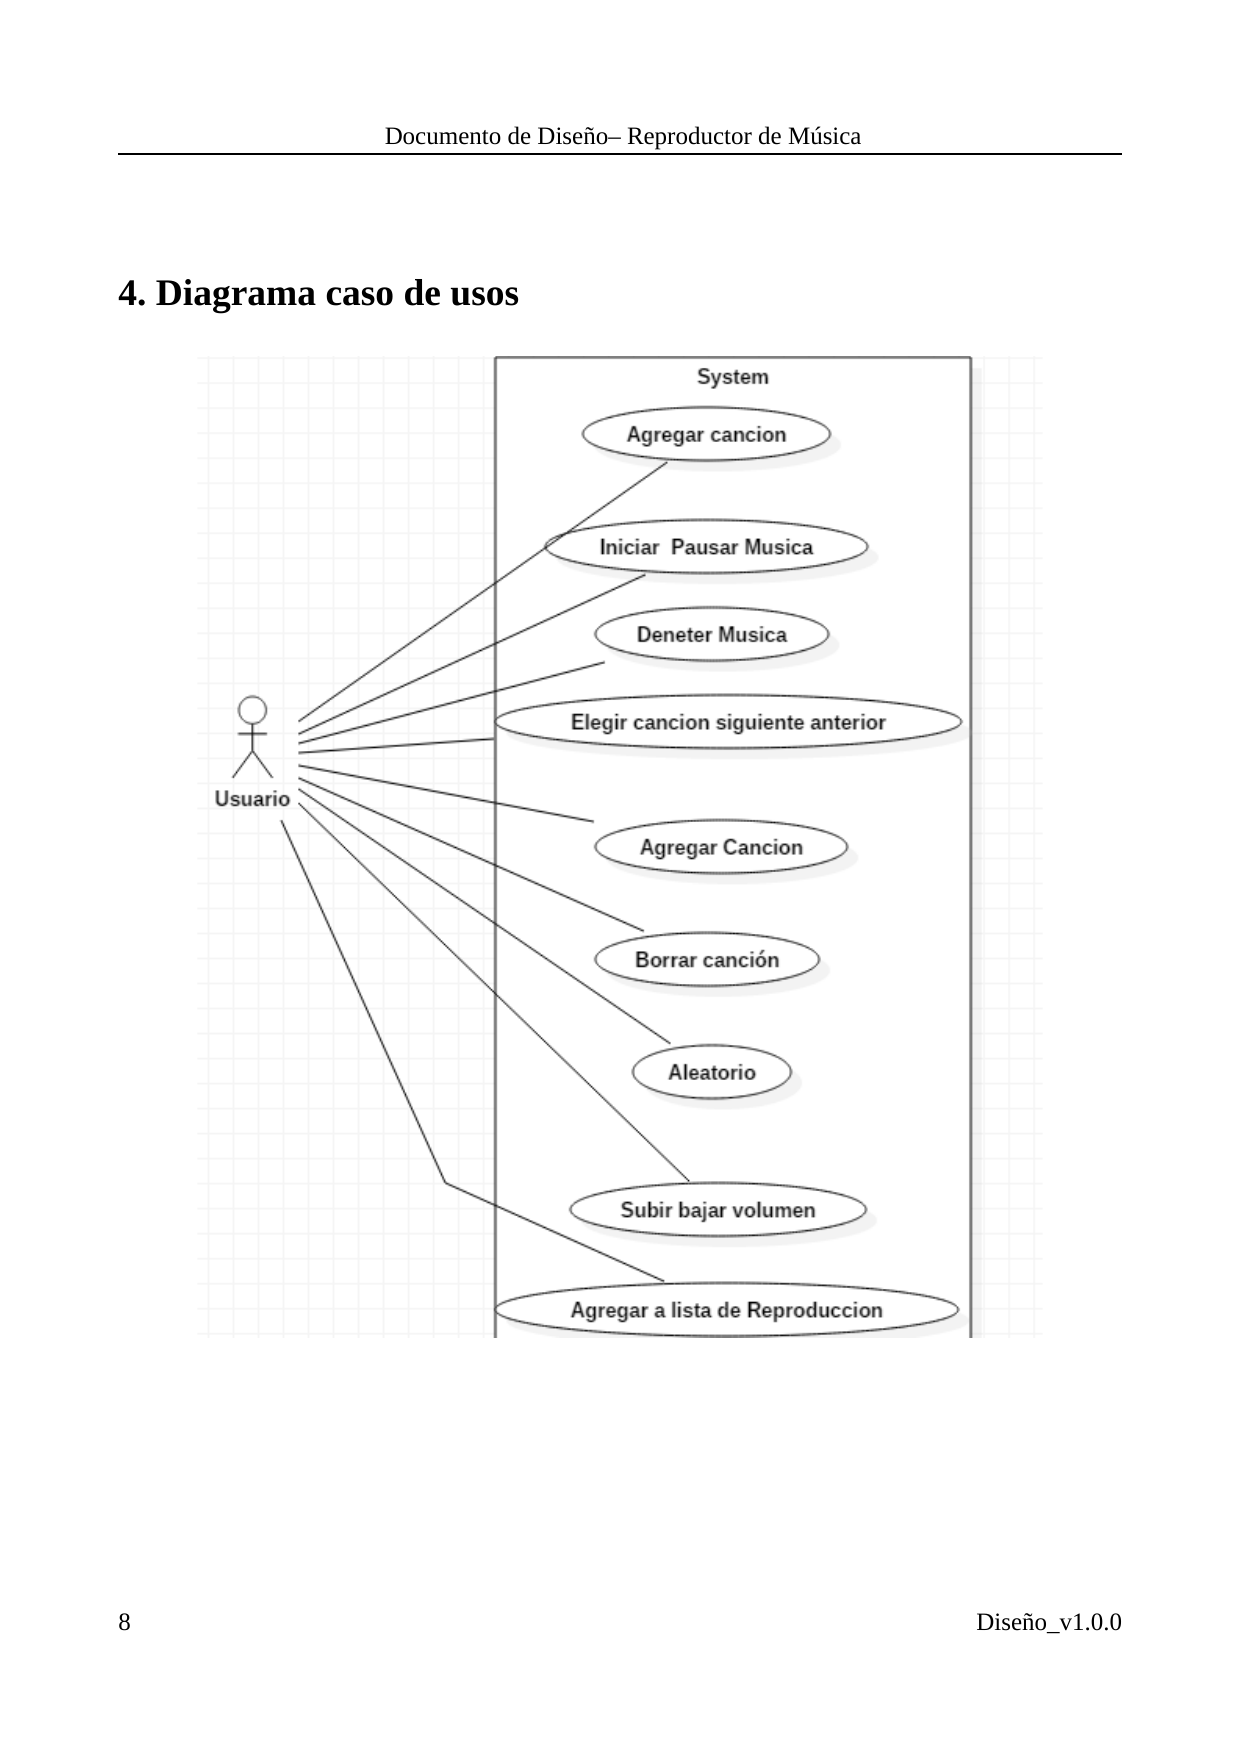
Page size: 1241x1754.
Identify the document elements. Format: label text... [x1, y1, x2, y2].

picture [197, 356, 1043, 1338]
text 4. Diagrama caso de usos [118, 271, 1122, 314]
